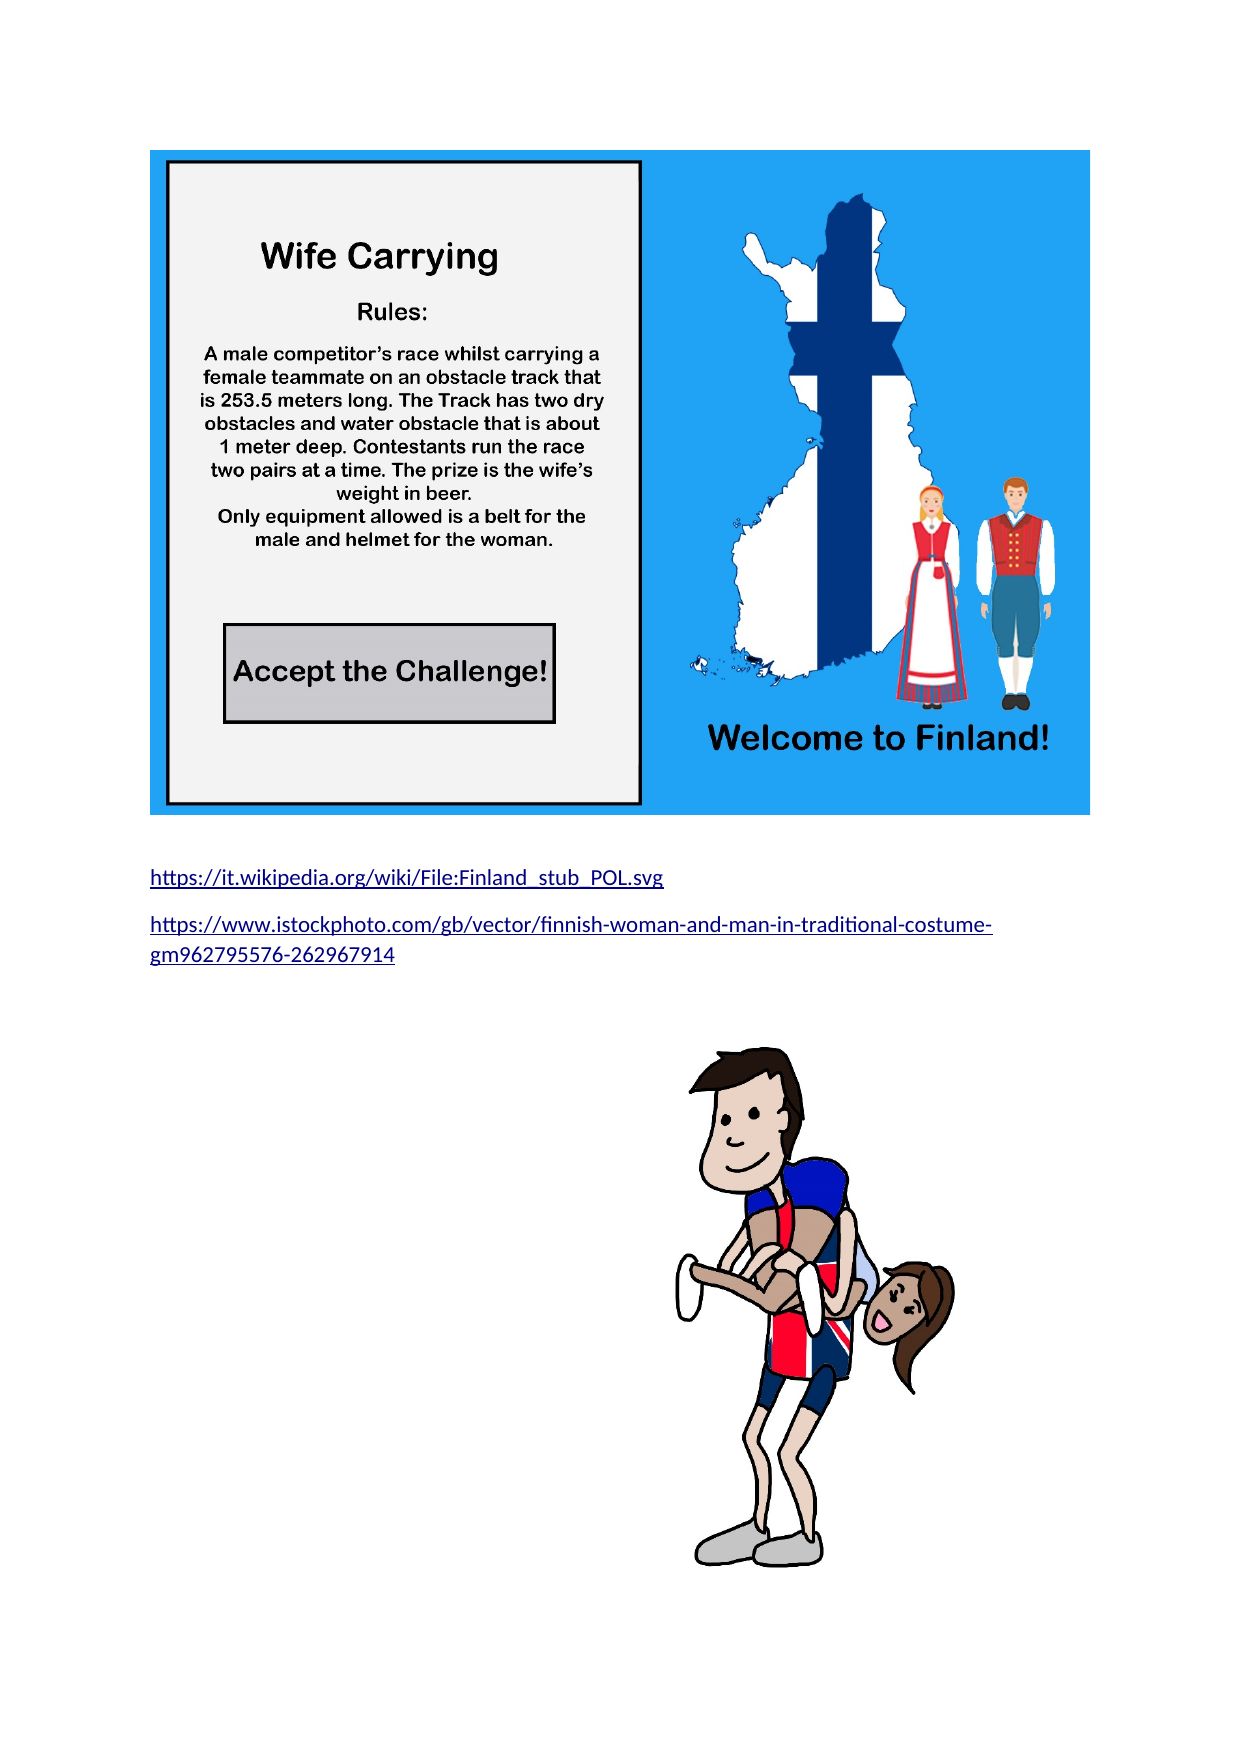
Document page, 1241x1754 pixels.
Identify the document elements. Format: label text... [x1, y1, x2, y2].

text https://www.istockphoto.com/gb/vector/finnish-woman-and-man-in-traditional-costume-gm962795576-262967914 [150, 910, 1090, 968]
text https://it.wikipedia.org/wiki/File:Finland_stub_POL.svg [150, 863, 1090, 891]
